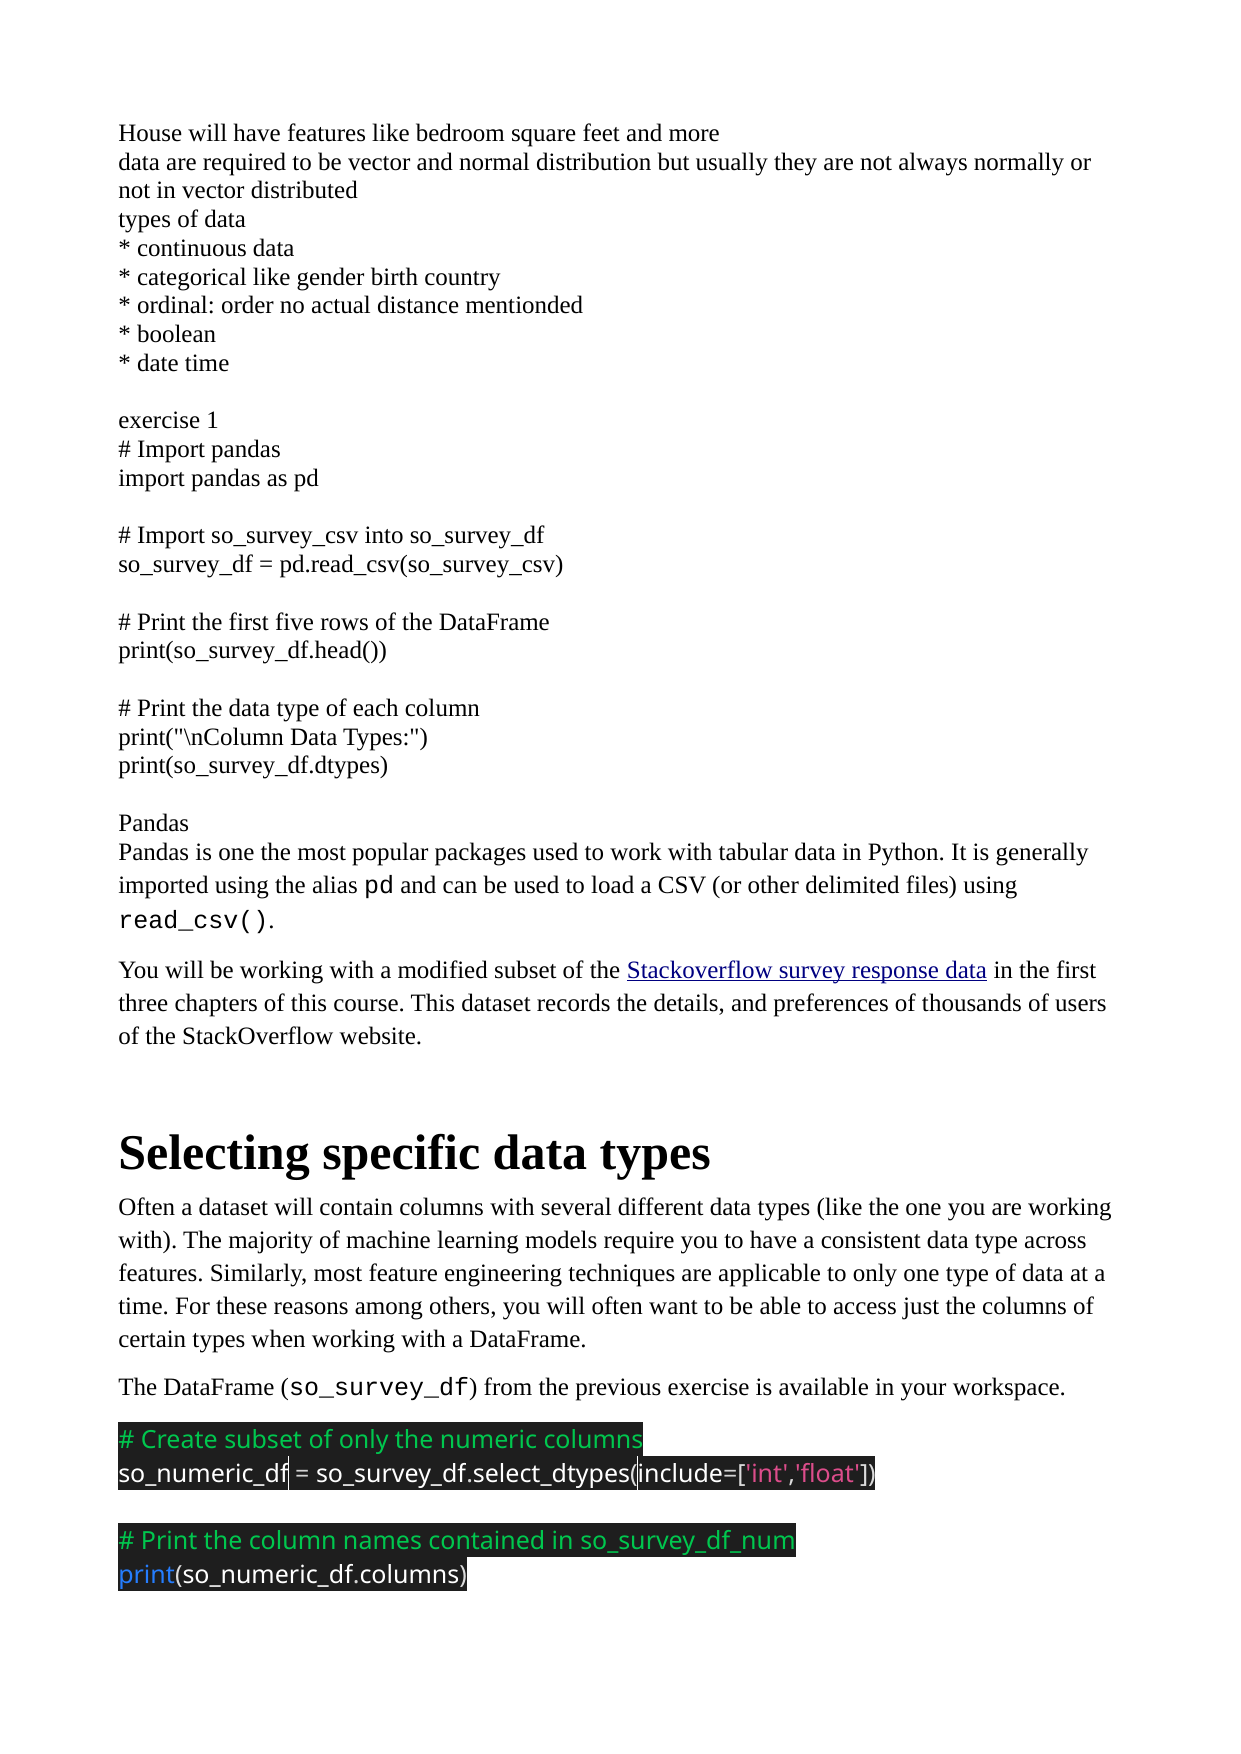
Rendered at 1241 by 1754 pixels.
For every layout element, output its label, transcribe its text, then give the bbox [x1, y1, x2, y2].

text * continuous data [118, 233, 1122, 262]
text Pandas [118, 808, 1122, 837]
text import pandas as pd [118, 463, 1122, 492]
text The DataFrame (so_survey_df) from the previous exercise is available in your workspace. [118, 1372, 1122, 1403]
text # Import pandas [118, 434, 1122, 463]
text * date time [118, 348, 1122, 377]
text Pandas is one the most popular packages used to work with tabular data in Python. It is generally imported using the alias pd and can be used to load a CSV (or other delimited files) using read_csv(). [118, 837, 1122, 936]
text * boolean [118, 319, 1122, 348]
text House will have features like bedroom square feet and more [118, 118, 1122, 147]
text # Print the first five rows of the DataFrame [118, 607, 1122, 636]
text types of data [118, 204, 1122, 233]
text print("\nColumn Data Types:") [118, 722, 1122, 751]
text * ordinal: order no actual distance mentionded [118, 291, 1122, 319]
text * categorical like gender birth country [118, 262, 1122, 291]
text You will be working with a modified subset of the Stackoverflow survey response data in the first three chapters of this course. This dataset records the details, and preferences of thousands of users of the StackOverflow website. [118, 955, 1122, 1050]
text print(so_survey_df.dtypes) [118, 751, 1122, 779]
text # Print the column names contained in so_survey_df_num [118, 1523, 1122, 1557]
text print(so_survey_df.head()) [118, 636, 1122, 664]
text # Import so_survey_csv into so_survey_df [118, 521, 1122, 549]
text data are required to be vector and normal distribution but usually they are not always normally or not in vector distributed [118, 147, 1122, 204]
text # Create subset of only the numeric columns [118, 1422, 1122, 1456]
text exercise 1 [118, 406, 1122, 434]
text so_survey_df = pd.read_csv(so_survey_csv) [118, 549, 1122, 578]
text # Print the data type of each column [118, 693, 1122, 722]
text Often a dataset will contain columns with several different data types (like the one you are working with). The majority of machine learning models require you to have a consistent data type across features. Similarly, most feature engineering techniques are applicable to only one type of data at a time. For these reasons among others, you will often want to be able to access just the columns of certain types when working with a DataFrame. [118, 1192, 1122, 1353]
text so_numeric_df = so_survey_df.select_dtypes(include=['int','float']) [118, 1456, 1122, 1490]
subtitle Selecting specific data types [118, 1122, 1122, 1180]
text print(so_numeric_df.columns) [118, 1557, 1122, 1591]
